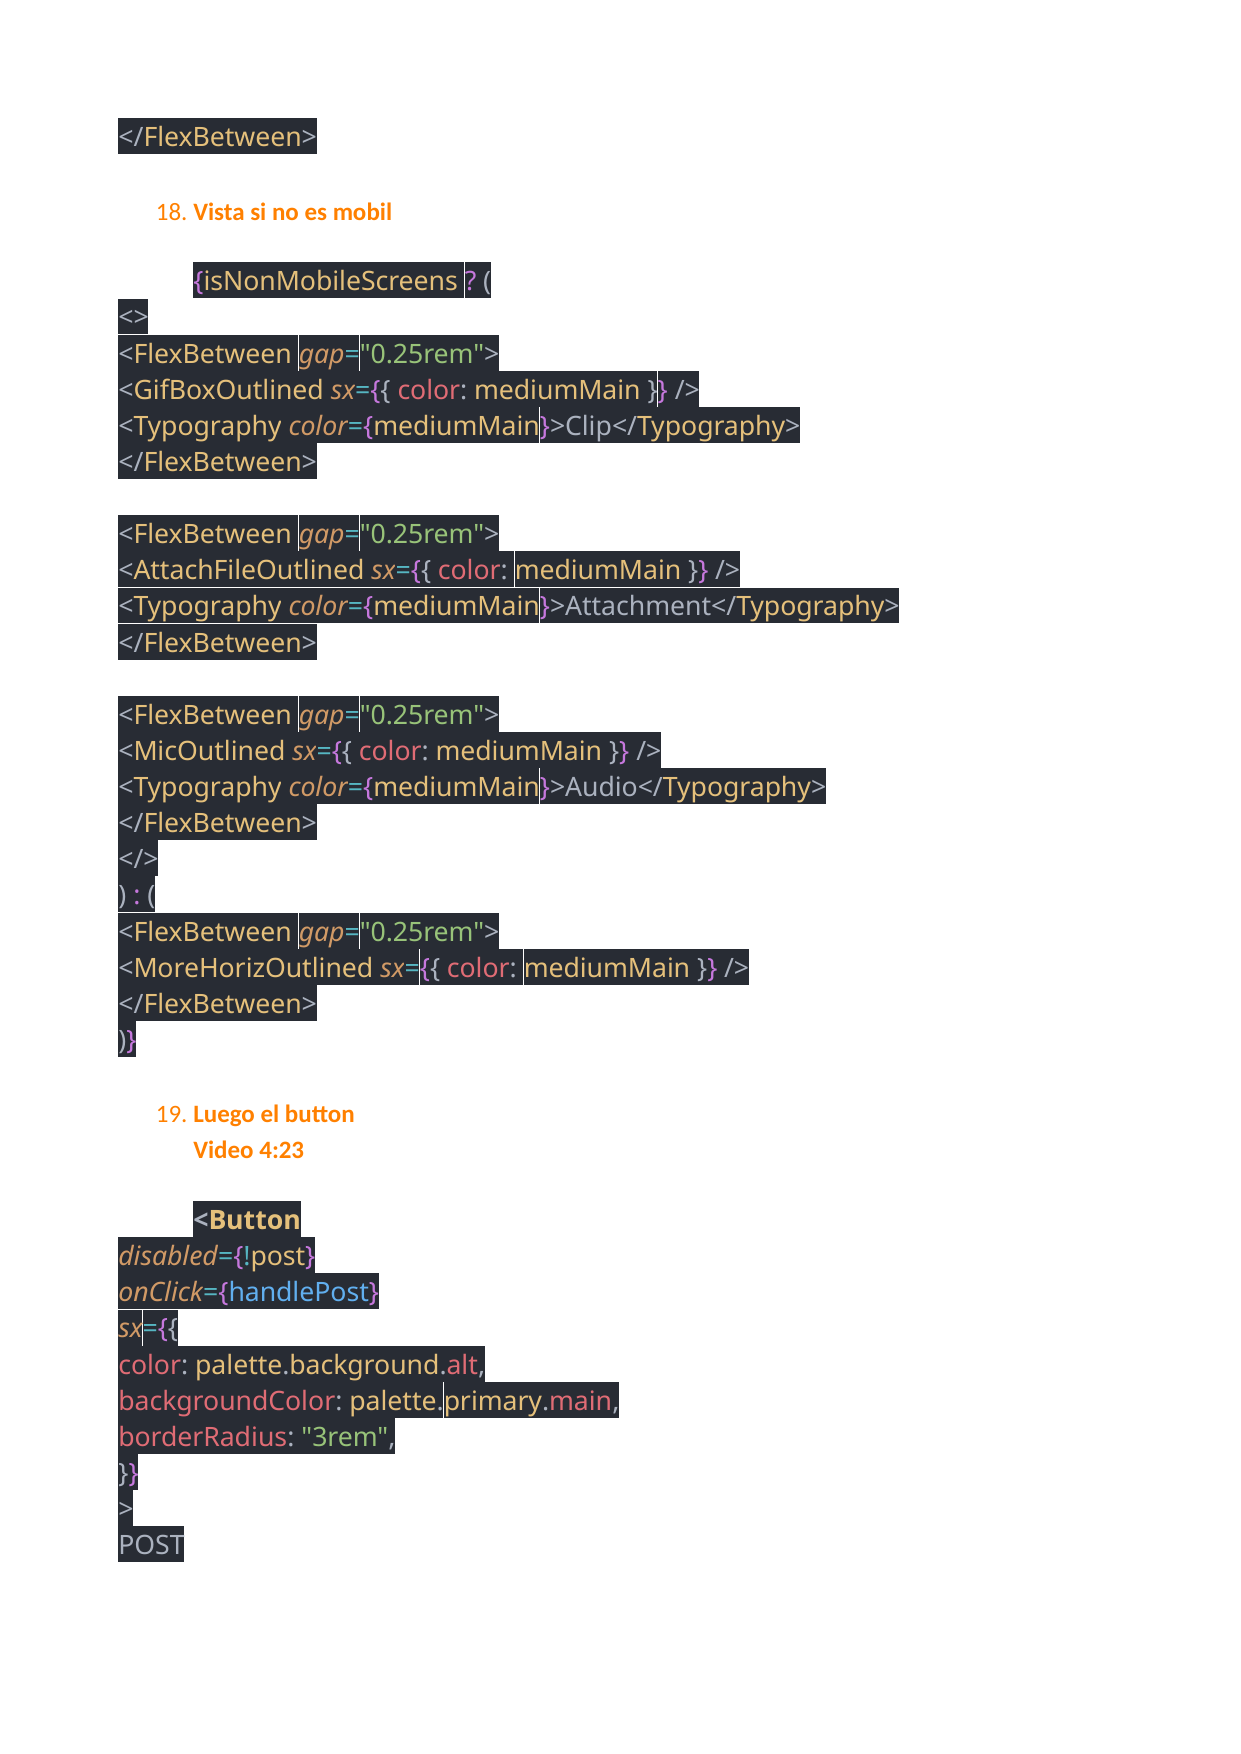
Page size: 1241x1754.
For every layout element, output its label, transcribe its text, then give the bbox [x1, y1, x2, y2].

text </FlexBetween> [118, 985, 1175, 1021]
text )} [118, 1021, 1175, 1093]
text borderRadius: "3rem", [118, 1418, 1175, 1454]
text }} [118, 1454, 1175, 1490]
text ) : ( [118, 876, 1175, 912]
text </FlexBetween> [118, 443, 1175, 479]
text backgroundColor: palette.primary.main, [118, 1382, 1175, 1418]
text <Typography color={mediumMain}>Audio</Typography> [118, 768, 1175, 804]
list Vista si no es mobil {isNonMobileScreens ? ( [156, 190, 1175, 298]
text color: palette.background.alt, [118, 1346, 1175, 1382]
text <FlexBetween gap="0.25rem"> [118, 515, 1175, 551]
text > [118, 1490, 1175, 1526]
text onClick={handlePost} [118, 1273, 1175, 1309]
text <FlexBetween gap="0.25rem"> [118, 334, 1175, 371]
text </FlexBetween> [118, 623, 1175, 660]
list Luego el button Video 4:23 <Button [156, 1093, 1175, 1237]
text sx={{ [118, 1309, 1175, 1346]
text <GifBoxOutlined sx={{ color: mediumMain }} /> [118, 371, 1175, 407]
text <FlexBetween gap="0.25rem"> [118, 696, 1175, 732]
text disabled={!post} [118, 1237, 1175, 1273]
text </FlexBetween> [118, 118, 1175, 190]
text </FlexBetween> [118, 804, 1175, 840]
text POST [118, 1526, 1175, 1562]
text <> [118, 298, 1175, 334]
text <AttachFileOutlined sx={{ color: mediumMain }} /> [118, 551, 1175, 587]
text <FlexBetween gap="0.25rem"> [118, 912, 1175, 949]
text </> [118, 840, 1175, 876]
text <MicOutlined sx={{ color: mediumMain }} /> [118, 732, 1175, 768]
text <Typography color={mediumMain}>Clip</Typography> [118, 407, 1175, 443]
text <Typography color={mediumMain}>Attachment</Typography> [118, 587, 1175, 623]
text <MoreHorizOutlined sx={{ color: mediumMain }} /> [118, 949, 1175, 985]
